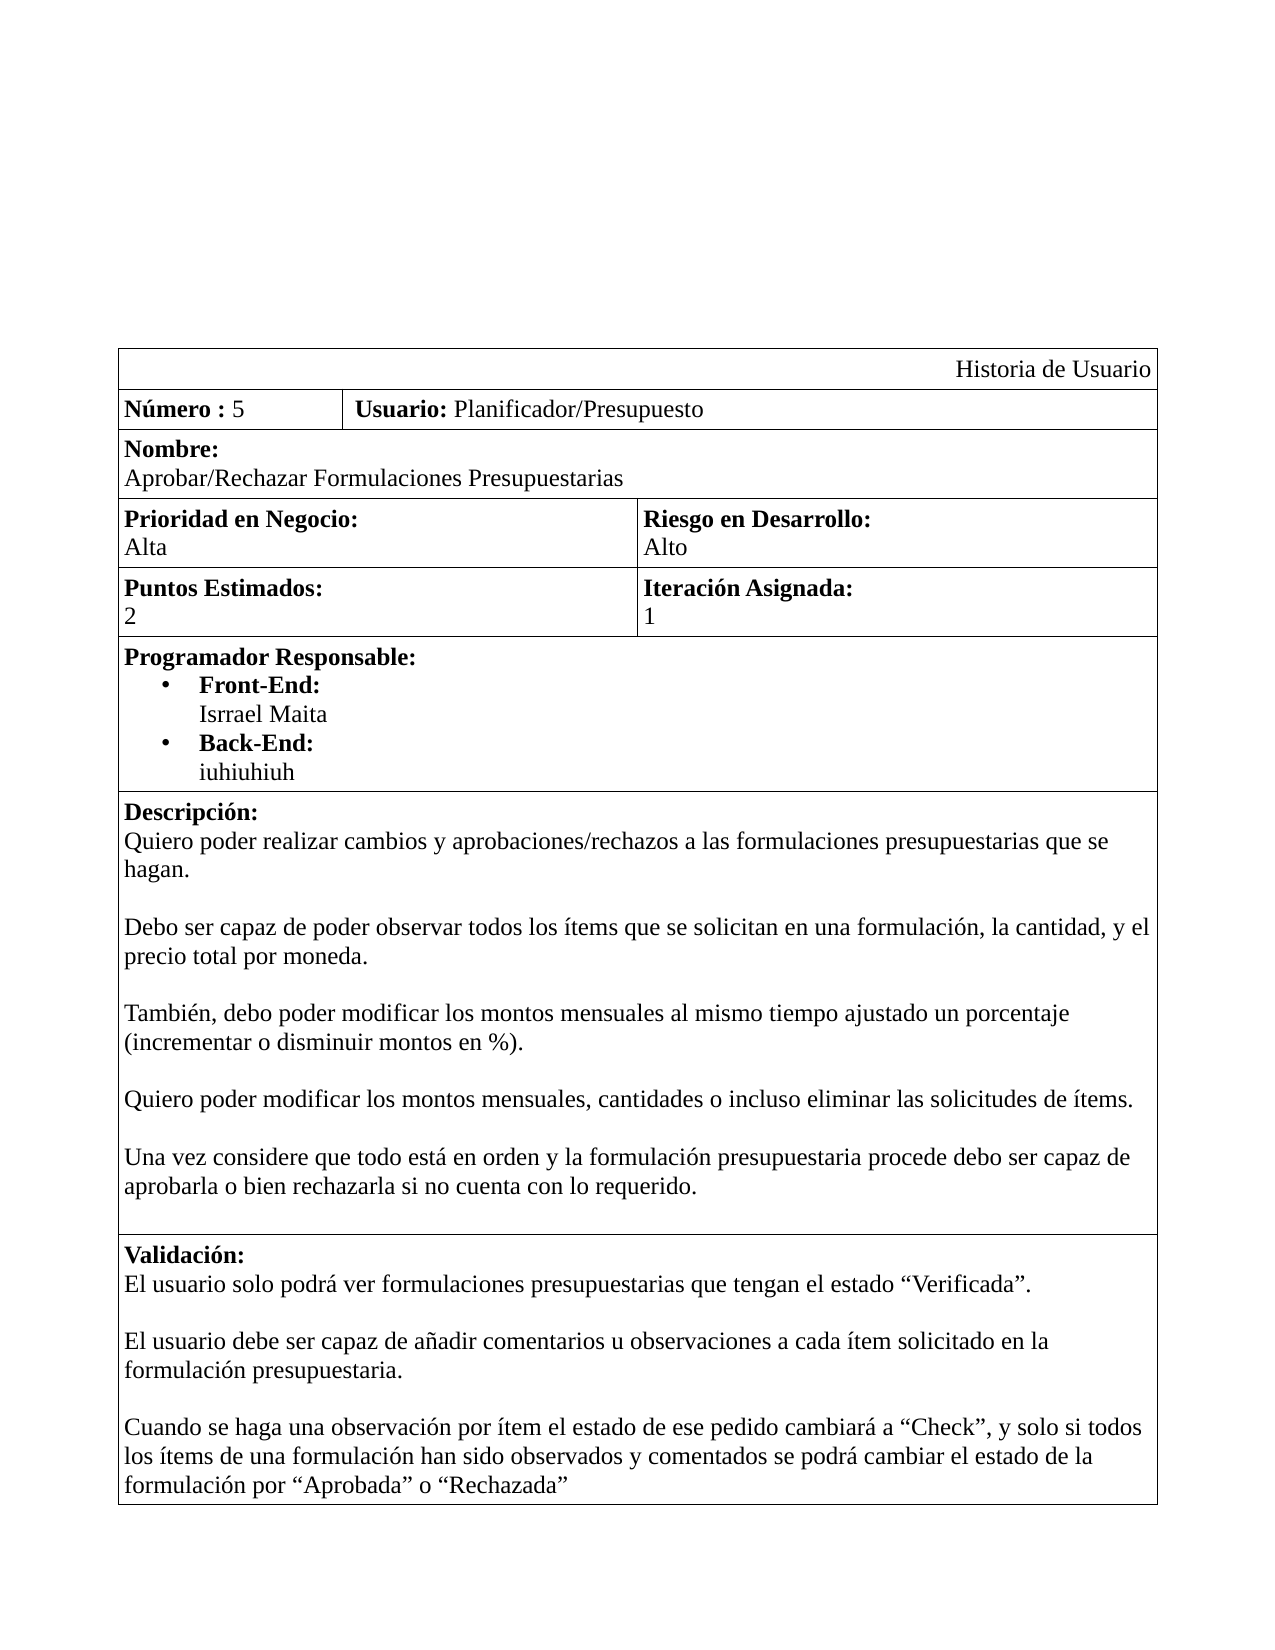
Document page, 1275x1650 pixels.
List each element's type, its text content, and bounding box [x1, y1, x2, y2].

table_header Historia de Usuario [119, 349, 1157, 388]
table_cell Validación: El usuario solo podrá ver formulaciones presupuestarias que tengan el estado “Verificada”. El usuario debe ser capaz de añadir comentarios u observaciones a cada ítem solicitado en la formulación presupuestaria. Cuando se haga una observación por ítem el estado de ese pedido cambiará a “Check”, y solo si todos los ítems de una formulación han sido observados y comentados se podrá cambiar el estado de la formulación por “Aprobada” o “Rechazada” [119, 1235, 1157, 1504]
table_cell Programador Responsable: Front-End: Isrrael Maita Back-End: iuhiuhiuh [119, 637, 1157, 791]
table_cell Puntos Estimados: 2 [119, 568, 637, 636]
table_cell Número : 5 [119, 390, 342, 429]
table_cell Iteración Asignada: 1 [638, 568, 1157, 636]
table_cell Nombre: Aprobar/Rechazar Formulaciones Presupuestarias [119, 430, 1157, 498]
table_cell Prioridad en Negocio: Alta [119, 499, 637, 567]
table_cell Riesgo en Desarrollo: Alto [638, 499, 1157, 567]
table_cell Usuario: Planificador/Presupuesto [343, 390, 1157, 429]
table_cell Descripción: Quiero poder realizar cambios y aprobaciones/rechazos a las formulaciones presupuestarias que se hagan. Debo ser capaz de poder observar todos los ítems que se solicitan en una formulación, la cantidad, y el precio total por moneda. También, debo poder modificar los montos mensuales al mismo tiempo ajustado un porcentaje (incrementar o disminuir montos en %). Quiero poder modificar los montos mensuales, cantidades o incluso eliminar las solicitudes de ítems. Una vez considere que todo está en orden y la formulación presupuestaria procede debo ser capaz de aprobarla o bien rechazarla si no cuenta con lo requerido. [119, 792, 1157, 1234]
